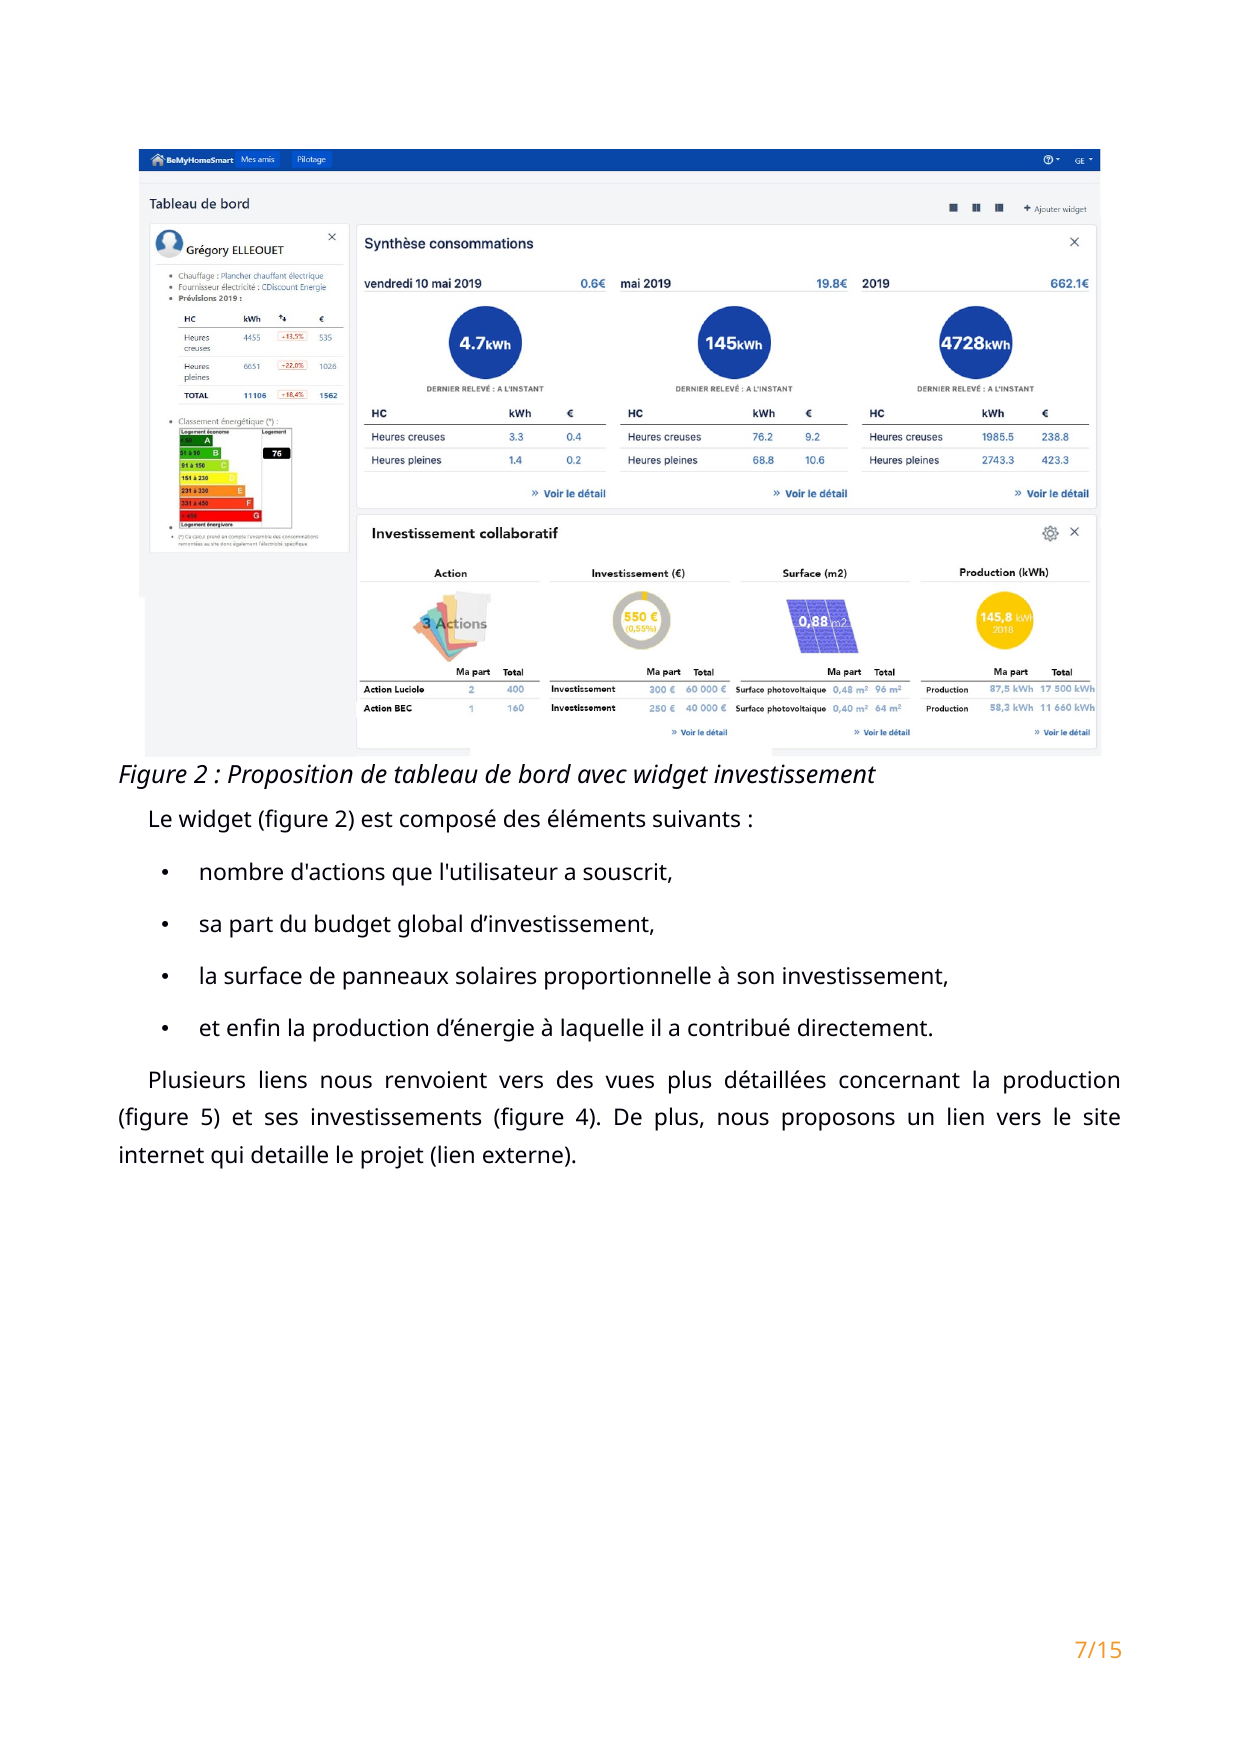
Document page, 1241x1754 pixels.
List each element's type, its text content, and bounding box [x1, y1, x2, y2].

list la surface de panneaux solaires proportionnelle à son investissement, [161, 960, 1122, 991]
text Plusieurs liens nous renvoient vers des vues plus détaillées concernant la production (figure 5) et ses investissements (figure 4). De plus, nous proposons un lien vers le site internet qui detaille le projet (lien externe). [118, 1064, 1122, 1170]
list nombre d'actions que l'utilisateur a souscrit, [161, 856, 1122, 887]
list et enfin la production d’énergie à laquelle il a contribué directement. [161, 1012, 1122, 1043]
text Le widget (figure 2) est composé des éléments suivants : [118, 803, 1122, 835]
list sa part du budget global d’investissement, [161, 908, 1122, 939]
picture [138, 149, 1102, 757]
text Figure 2 : Proposition de tableau de bord avec widget investissement [118, 149, 1122, 791]
